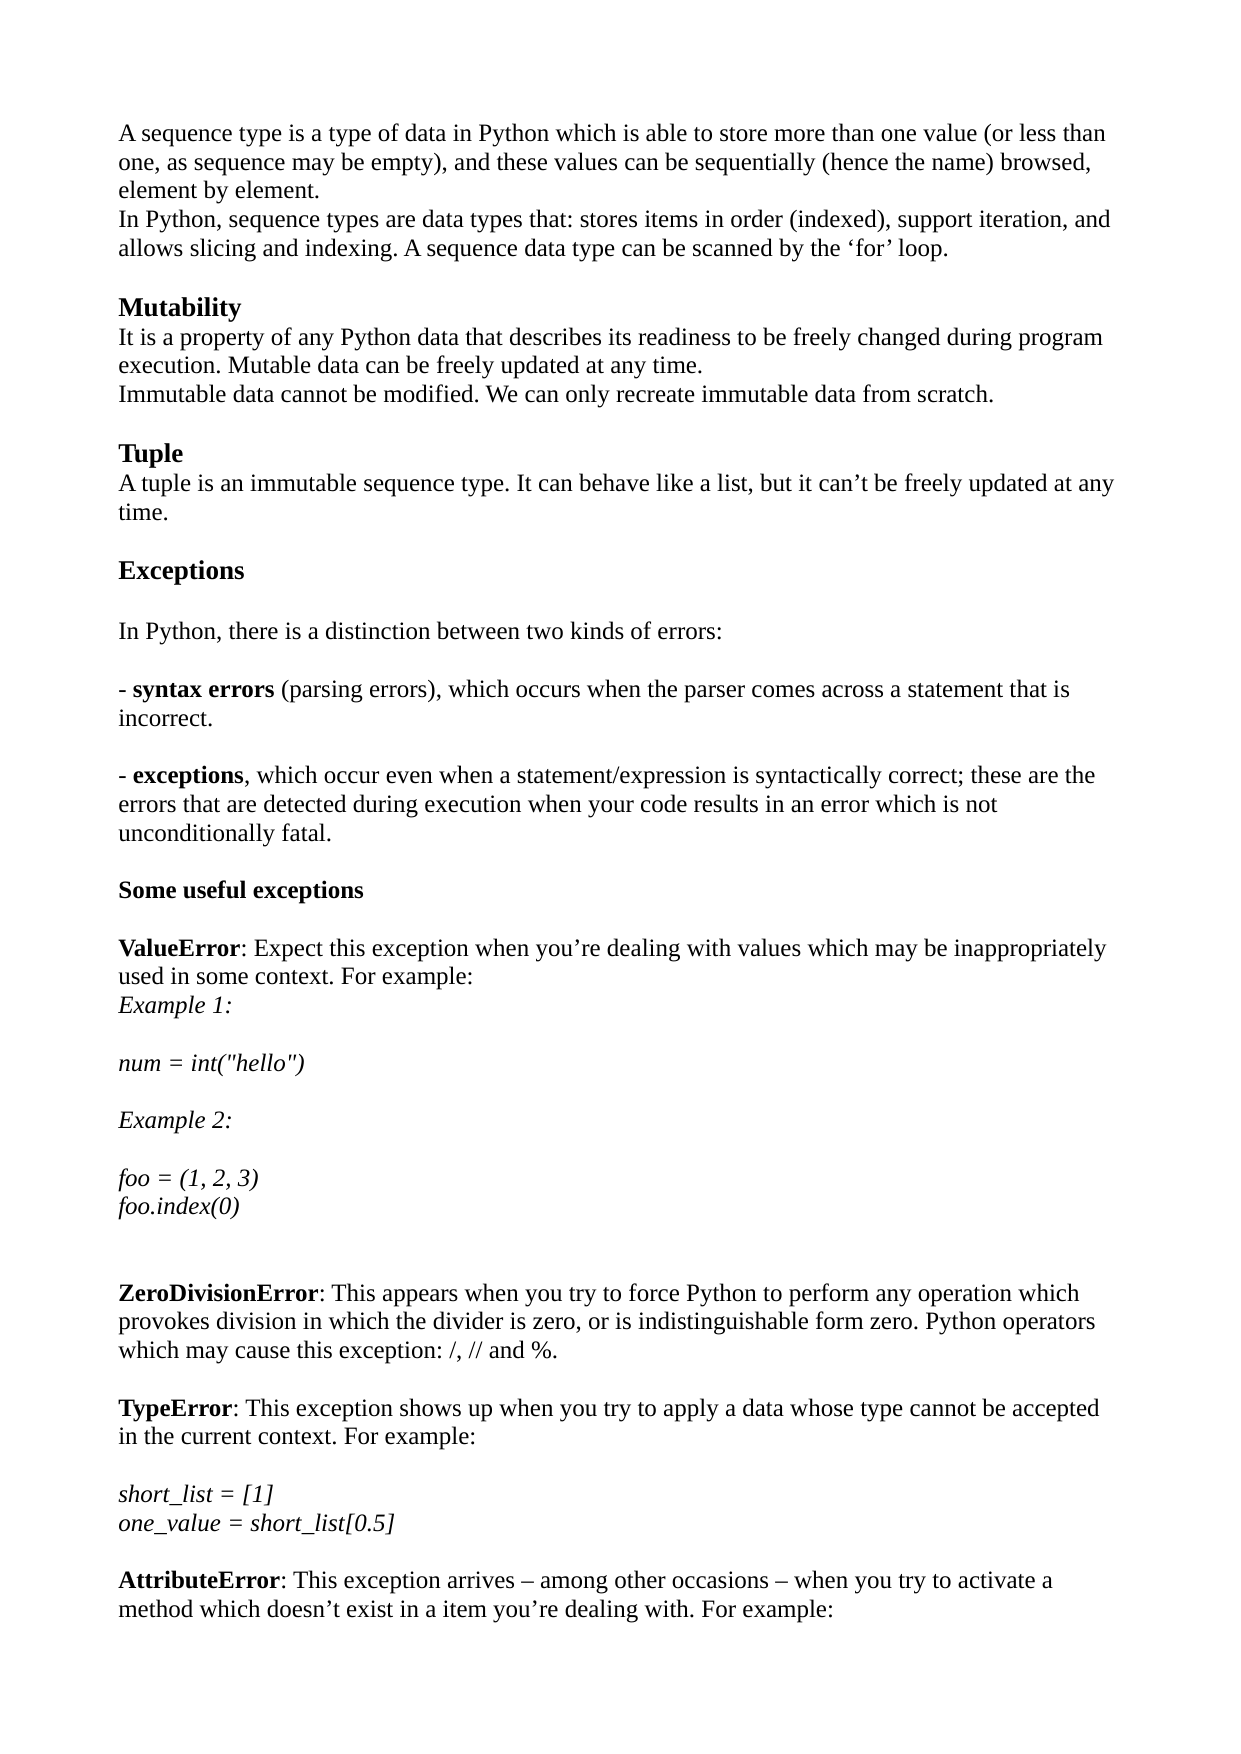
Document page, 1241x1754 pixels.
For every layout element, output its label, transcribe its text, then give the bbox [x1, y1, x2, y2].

text Example 2: [118, 1105, 1122, 1134]
text - exceptions, which occur even when a statement/expression is syntactically correct; these are the errors that are detected during execution when your code results in an error which is not unconditionally fatal. [118, 760, 1122, 846]
text A tuple is an immutable sequence type. It can behave like a list, but it can’t be freely updated at any time. [118, 468, 1122, 525]
text A sequence type is a type of data in Python which is able to store more than one value (or less than one, as sequence may be empty), and these values can be sequentially (hence the name) browsed, element by element. [118, 118, 1122, 204]
text Tuple [118, 437, 1122, 468]
text ValueError: Expect this exception when you’re dealing with values which may be inappropriately used in some context. For example: [118, 933, 1122, 990]
text Exceptions [118, 554, 1122, 585]
text foo.index(0) [118, 1191, 1122, 1220]
text In Python, there is a distinction between two kinds of errors: [118, 616, 1122, 645]
text It is a property of any Python data that describes its readiness to be freely changed during program execution. Mutable data can be freely updated at any time. [118, 322, 1122, 379]
text foo = (1, 2, 3) [118, 1163, 1122, 1191]
text Mutability [118, 291, 1122, 322]
text - syntax errors (parsing errors), which occurs when the parser comes across a statement that is incorrect. [118, 674, 1122, 731]
text Some useful exceptions [118, 875, 1122, 904]
text AttributeError: This exception arrives – among other occasions – when you try to activate a method which doesn’t exist in a item you’re dealing with. For example: [118, 1565, 1122, 1623]
text ZeroDivisionError: This appears when you try to force Python to perform any operation which provokes division in which the divider is zero, or is indistinguishable form zero. Python operators which may cause this exception: /, // and %. [118, 1278, 1122, 1364]
text num = int("hello") [118, 1048, 1122, 1076]
text Example 1: [118, 990, 1122, 1019]
text Immutable data cannot be modified. We can only recreate immutable data from scratch. [118, 379, 1122, 408]
text In Python, sequence types are data types that: stores items in order (indexed), support iteration, and allows slicing and indexing. A sequence data type can be scanned by the ‘for’ loop. [118, 204, 1122, 262]
text one_value = short_list[0.5] [118, 1508, 1122, 1536]
text short_list = [1] [118, 1479, 1122, 1508]
text TypeError: This exception shows up when you try to apply a data whose type cannot be accepted in the current context. For example: [118, 1393, 1122, 1450]
